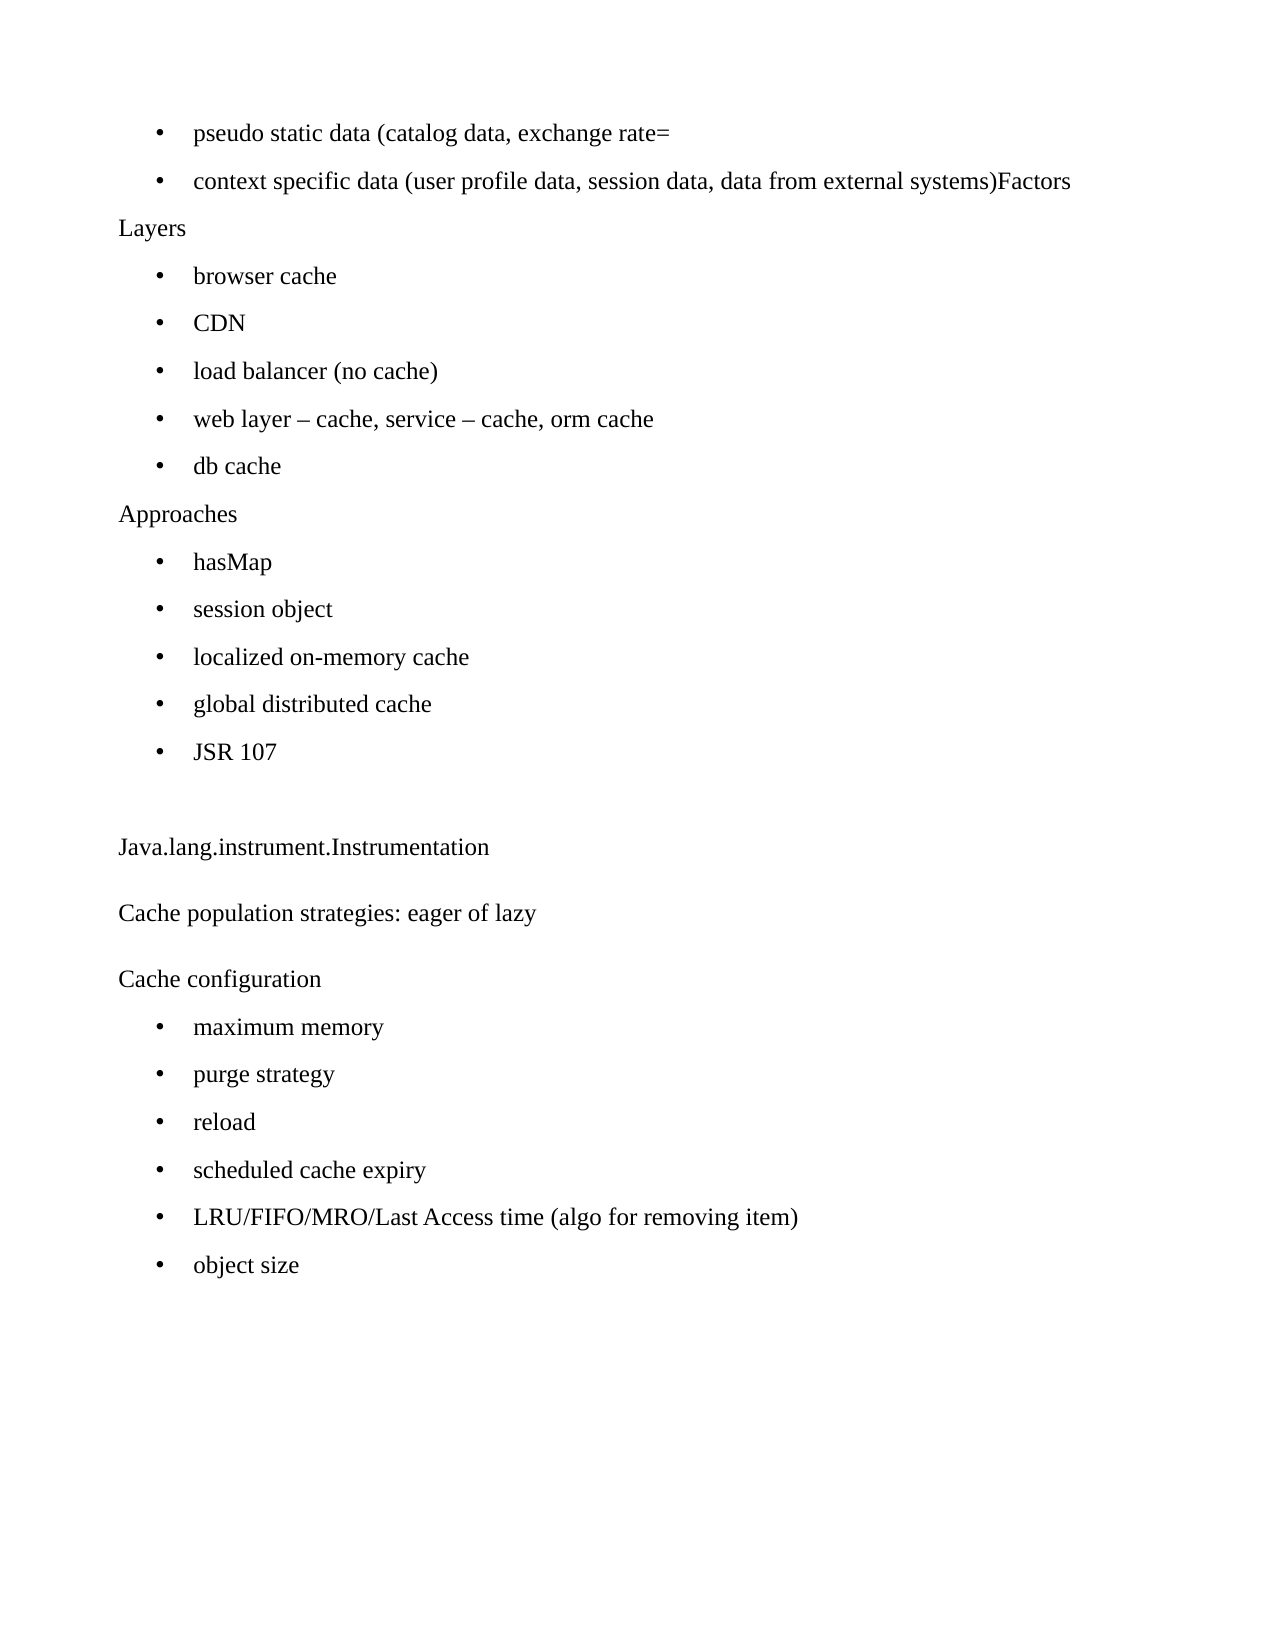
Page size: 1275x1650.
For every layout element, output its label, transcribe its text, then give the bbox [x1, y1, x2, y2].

list pseudo static data (catalog data, exchange rate= [156, 118, 1157, 147]
list purge strategy [156, 1059, 1157, 1088]
list web layer – cache, service – cache, orm cache [156, 404, 1157, 432]
text Approaches [118, 499, 1157, 528]
list load balancer (no cache) [156, 356, 1157, 385]
list LRU/FIFO/MRO/Last Access time (algo for removing item) [156, 1202, 1157, 1231]
list browser cache [156, 261, 1157, 290]
list localized on-memory cache [156, 642, 1157, 671]
list context specific data (user profile data, session data, data from external systems)Factors [156, 166, 1157, 194]
list hasMap [156, 547, 1157, 575]
list scheduled cache expiry [156, 1155, 1157, 1183]
list db cache [156, 451, 1157, 480]
list JSR 107 [156, 737, 1157, 766]
text Java.lang.instrument.Instrumentation Cache population strategies: eager of lazy Cache configuration [118, 832, 1157, 993]
list global distributed cache [156, 689, 1157, 718]
list CDN [156, 308, 1157, 337]
text Layers [118, 213, 1157, 242]
list reload [156, 1107, 1157, 1136]
list maximum memory [156, 1012, 1157, 1041]
list session object [156, 594, 1157, 623]
list object size [156, 1250, 1157, 1279]
